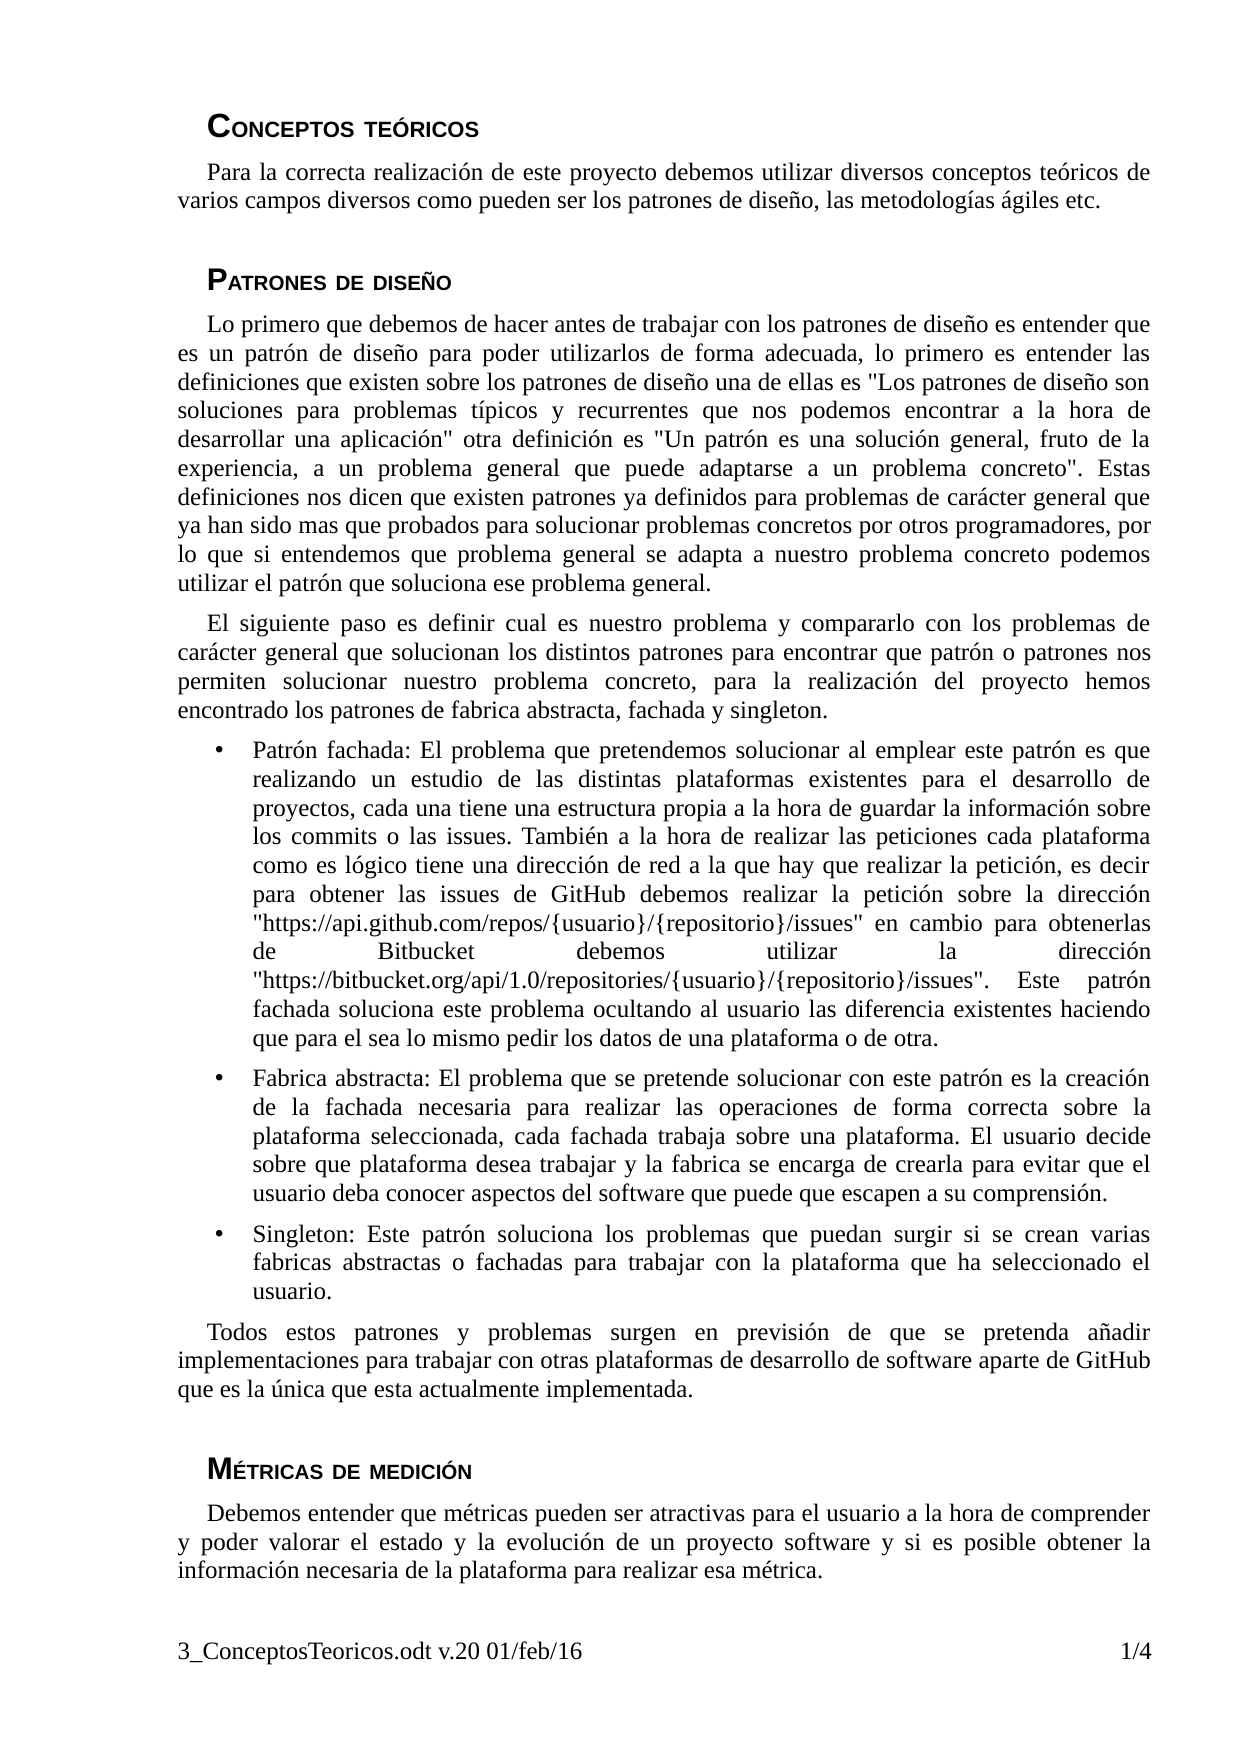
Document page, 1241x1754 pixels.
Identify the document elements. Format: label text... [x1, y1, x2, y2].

list Fabrica abstracta: El problema que se pretende solucionar con este patrón es la creación de la fachada necesaria para realizar las operaciones de forma correcta sobre la plataforma seleccionada, cada fachada trabaja sobre una plataforma. El usuario decide sobre que plataforma desea trabajar y la fabrica se encarga de crearla para evitar que el usuario deba conocer aspectos del software que puede que escapen a su comprensión. [215, 1063, 1152, 1207]
list Singleton: Este patrón soluciona los problemas que puedan surgir si se crean varias fabricas abstractas o fachadas para trabajar con la plataforma que ha seleccionado el usuario. [215, 1219, 1152, 1305]
text Para la correcta realización de este proyecto debemos utilizar diversos conceptos teóricos de varios campos diversos como pueden ser los patrones de diseño, las metodologías ágiles etc. [177, 157, 1152, 214]
subtitle Métricas de medición [207, 1450, 1152, 1486]
text Todos estos patrones y problemas surgen en previsión de que se pretenda añadir implementaciones para trabajar con otras plataformas de desarrollo de software aparte de GitHub que es la única que esta actualmente implementada. [177, 1317, 1152, 1403]
text Lo primero que debemos de hacer antes de trabajar con los patrones de diseño es entender que es un patrón de diseño para poder utilizarlos de forma adecuada, lo primero es entender las definiciones que existen sobre los patrones de diseño una de ellas es "Los patrones de diseño son soluciones para problemas típicos y recurrentes que nos podemos encontrar a la hora de desarrollar una aplicación" otra definición es "Un patrón es una solución general, fruto de la experiencia, a un problema general que puede adaptarse a un problema concreto". Estas definiciones nos dicen que existen patrones ya definidos para problemas de carácter general que ya han sido mas que probados para solucionar problemas concretos por otros programadores, por lo que si entendemos que problema general se adapta a nuestro problema concreto podemos utilizar el patrón que soluciona ese problema general. [177, 309, 1152, 597]
subtitle Patrones de diseño [207, 261, 1152, 297]
list Patrón fachada: El problema que pretendemos solucionar al emplear este patrón es que realizando un estudio de las distintas plataformas existentes para el desarrollo de proyectos, cada una tiene una estructura propia a la hora de guardar la información sobre los commits o las issues. También a la hora de realizar las peticiones cada plataforma como es lógico tiene una dirección de red a la que hay que realizar la petición, es decir para obtener las issues de GitHub debemos realizar la petición sobre la dirección "https://api.github.com/repos/{usuario}/{repositorio}/issues" en cambio para obtenerlas de Bitbucket debemos utilizar la dirección "https://bitbucket.org/api/1.0/repositories/{usuario}/{repositorio}/issues". Este patrón fachada soluciona este problema ocultando al usuario las diferencia existentes haciendo que para el sea lo mismo pedir los datos de una plataforma o de otra. [215, 735, 1152, 1051]
subtitle Conceptos teóricos [207, 106, 1152, 145]
text Debemos entender que métricas pueden ser atractivas para el usuario a la hora de comprender y poder valorar el estado y la evolución de un proyecto software y si es posible obtener la información necesaria de la plataforma para realizar esa métrica. [177, 1498, 1152, 1584]
text El siguiente paso es definir cual es nuestro problema y compararlo con los problemas de carácter general que solucionan los distintos patrones para encontrar que patrón o patrones nos permiten solucionar nuestro problema concreto, para la realización del proyecto hemos encontrado los patrones de fabrica abstracta, fachada y singleton. [177, 608, 1152, 723]
